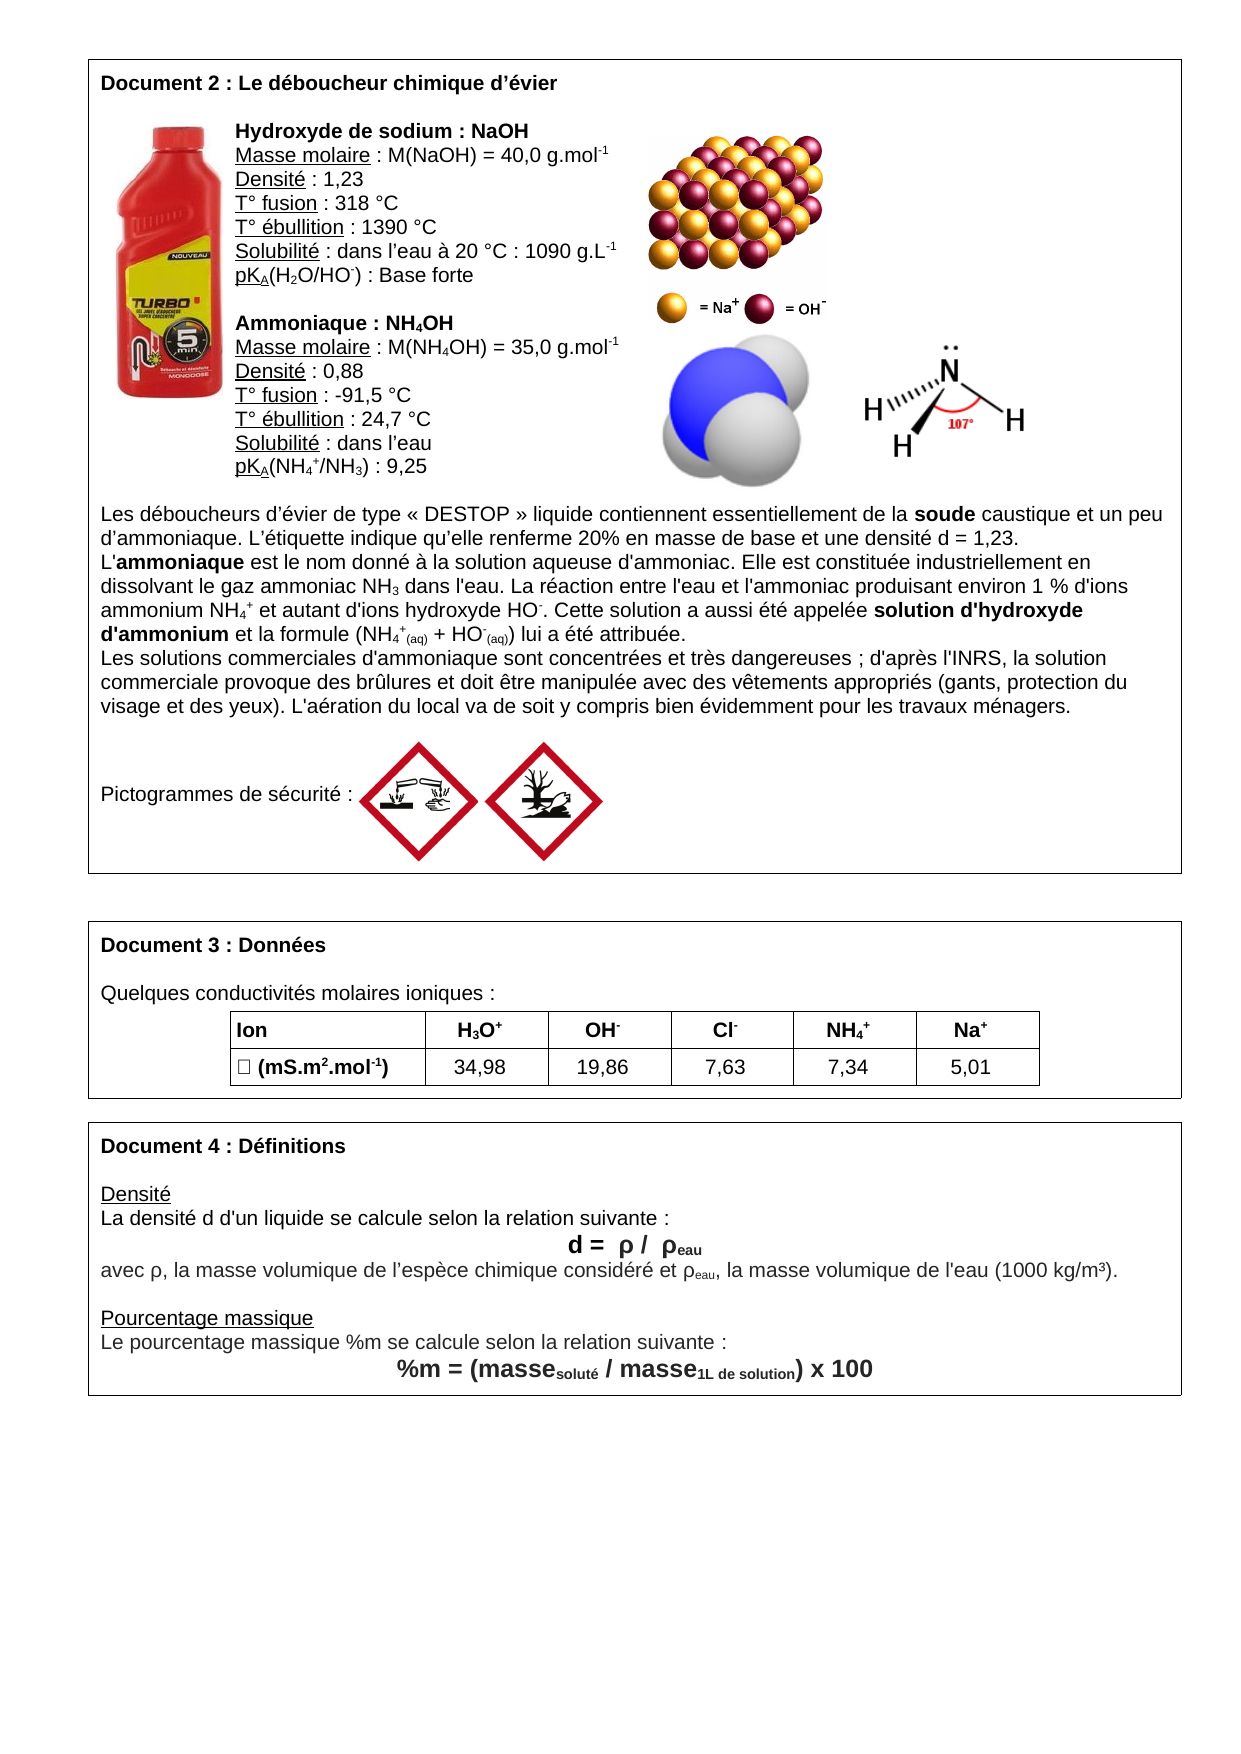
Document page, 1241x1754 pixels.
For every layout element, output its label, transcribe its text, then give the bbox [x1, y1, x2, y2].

table_header Document 3 : Données Quelques conductivités molaires ioniques : [89, 922, 1181, 1098]
table_header Ion [231, 1012, 425, 1048]
table_header OH- [549, 1012, 671, 1048]
table_header Na+ [917, 1012, 1039, 1048]
table_header H3O+ [426, 1012, 548, 1048]
table_cell 7,34 [794, 1049, 916, 1085]
picture [857, 297, 1033, 464]
table_cell 34,98 [426, 1049, 548, 1085]
picture [484, 741, 604, 862]
table_header NH4+ [794, 1012, 916, 1048]
table_cell 19,86 [549, 1049, 671, 1085]
picture [646, 134, 828, 325]
table_header Document 4 : Définitions Densité La densité d d'un liquide se calcule selon la relation suivante : d = ρ / ρeau avec ρ, la masse volumique de l’espèce chimique considéré et ρeau, la masse volumique de l'eau (1000 kg/m³). Pourcentage massique Le pourcentage massique %m se calcule selon la relation suivante : %m = (massesoluté / masse1L de solution) x 100 [89, 1123, 1181, 1395]
table_header Les déboucheurs d’évier de type « DESTOP » liquide contiennent essentiellement de la soude caustique et un peu d’ammoniaque. L’étiquette indique qu’elle renferme 20% en masse de base et une densité d = 1,23. L'ammoniaque est le nom donné à la solution aqueuse d'ammoniac. Elle est constituée industriellement en dissolvant le gaz ammoniac NH3 dans l'eau. La réaction entre l'eau et l'ammoniac produisant environ 1 % d'ions ammonium NH4+ et autant d'ions hydroxyde HO-. Cette solution a aussi été appelée solution d'hydroxyde d'ammonium et la formule (NH4+(aq) + HO-(aq)) lui a été attribuée. Les solutions commerciales d'ammoniaque sont concentrées et très dangereuses ; d'après l'INRS, la solution commerciale provoque des brûlures et doit être manipulée avec des vêtements appropriés (gants, protection du visage et des yeux). L'aération du local va de soit y compris bien évidemment pour les travaux ménagers. Pictogrammes de sécurité : [89, 490, 1181, 873]
table_header Document 2 : Le déboucheur chimique d’évier Hydroxyde de sodium : NaOH Masse molaire : M(NaOH) = 40,0 g.mol-1 Densité : 1,23 T° fusion : 318 °C T° ébullition : 1390 °C Solubilité : dans l’eau à 20 °C : 1090 g.L-1 pKA(H2O/HO-) : Base forte Ammoniaque : NH4OH Masse molaire : M(NH4OH) = 35,0 g.mol-1 Densité : 0,88 T° fusion : -91,5 °C T° ébullition : 24,7 °C Solubilité : dans l’eau pKA(NH4+/NH3) : 9,25 [89, 60, 1181, 489]
picture [358, 741, 479, 862]
table_header Cl- [672, 1012, 793, 1048]
table_cell 5,01 [917, 1049, 1039, 1085]
picture [115, 126, 223, 399]
table_cell 7,63 [672, 1049, 793, 1085]
table_cell  (mS.m2.mol-1) [231, 1049, 425, 1085]
picture [657, 332, 814, 490]
